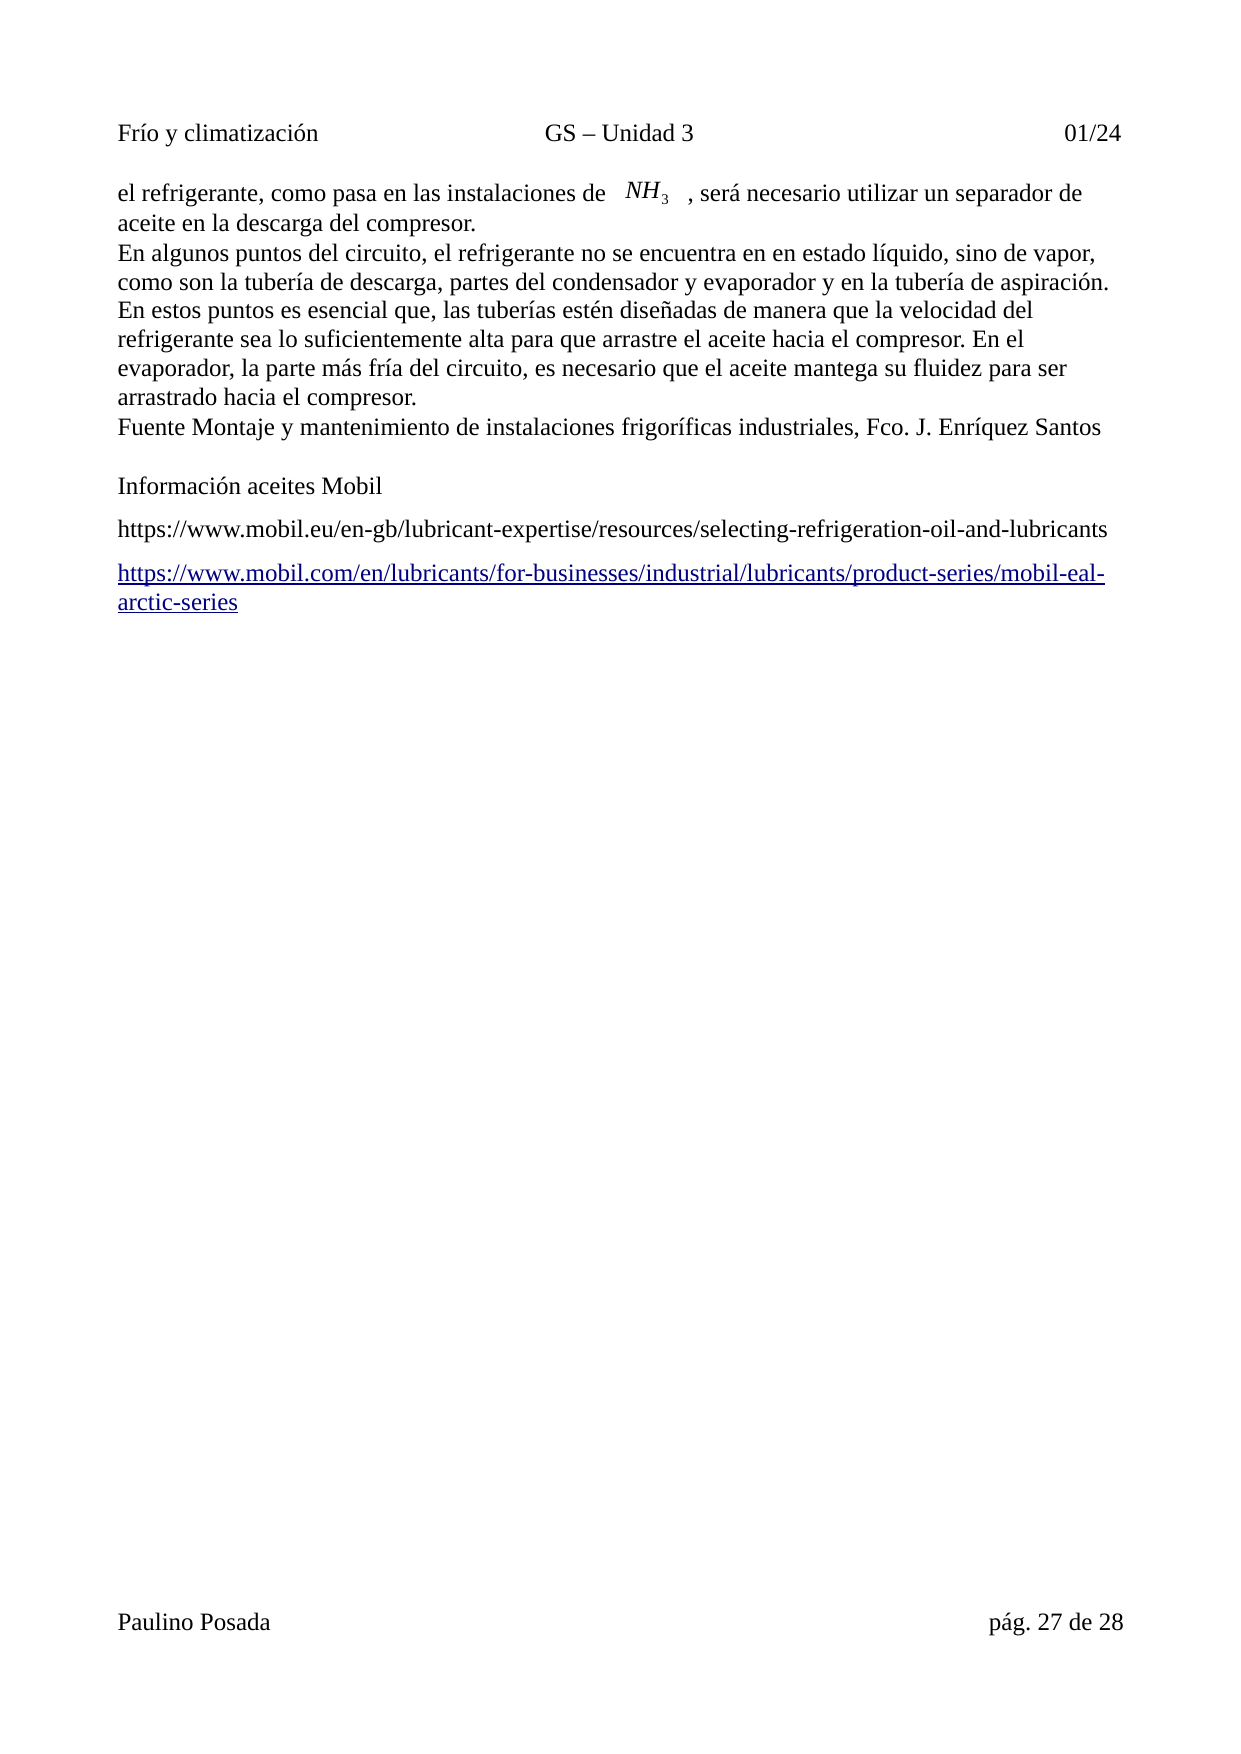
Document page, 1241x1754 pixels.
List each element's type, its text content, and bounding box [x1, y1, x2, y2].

text Fuente Montaje y mantenimiento de instalaciones frigoríficas industriales, Fco. J. Enríquez Santos [117, 412, 1123, 441]
text https://www.mobil.eu/en-gb/lubricant-expertise/resources/selecting-refrigeration-oil-and-lubricants [117, 514, 1123, 543]
text el refrigerante, como pasa en las instalaciones de, será necesario utilizar un separador de aceite en la descarga del compresor. [117, 176, 1123, 236]
text Información aceites Mobil [117, 471, 1123, 499]
text En algunos puntos del circuito, el refrigerante no se encuentra en en estado líquido, sino de vapor, como son la tubería de descarga, partes del condensador y evaporador y en la tubería de aspiración. En estos puntos es esencial que, las tuberías estén diseñadas de manera que la velocidad del refrigerante sea lo suficientemente alta para que arrastre el aceite hacia el compresor. En el evaporador, la parte más fría del circuito, es necesario que el aceite mantega su fluidez para ser arrastrado hacia el compresor. [117, 238, 1123, 410]
text https://www.mobil.com/en/lubricants/for-businesses/industrial/lubricants/product-series/mobil-eal-arctic-series [117, 558, 1123, 616]
